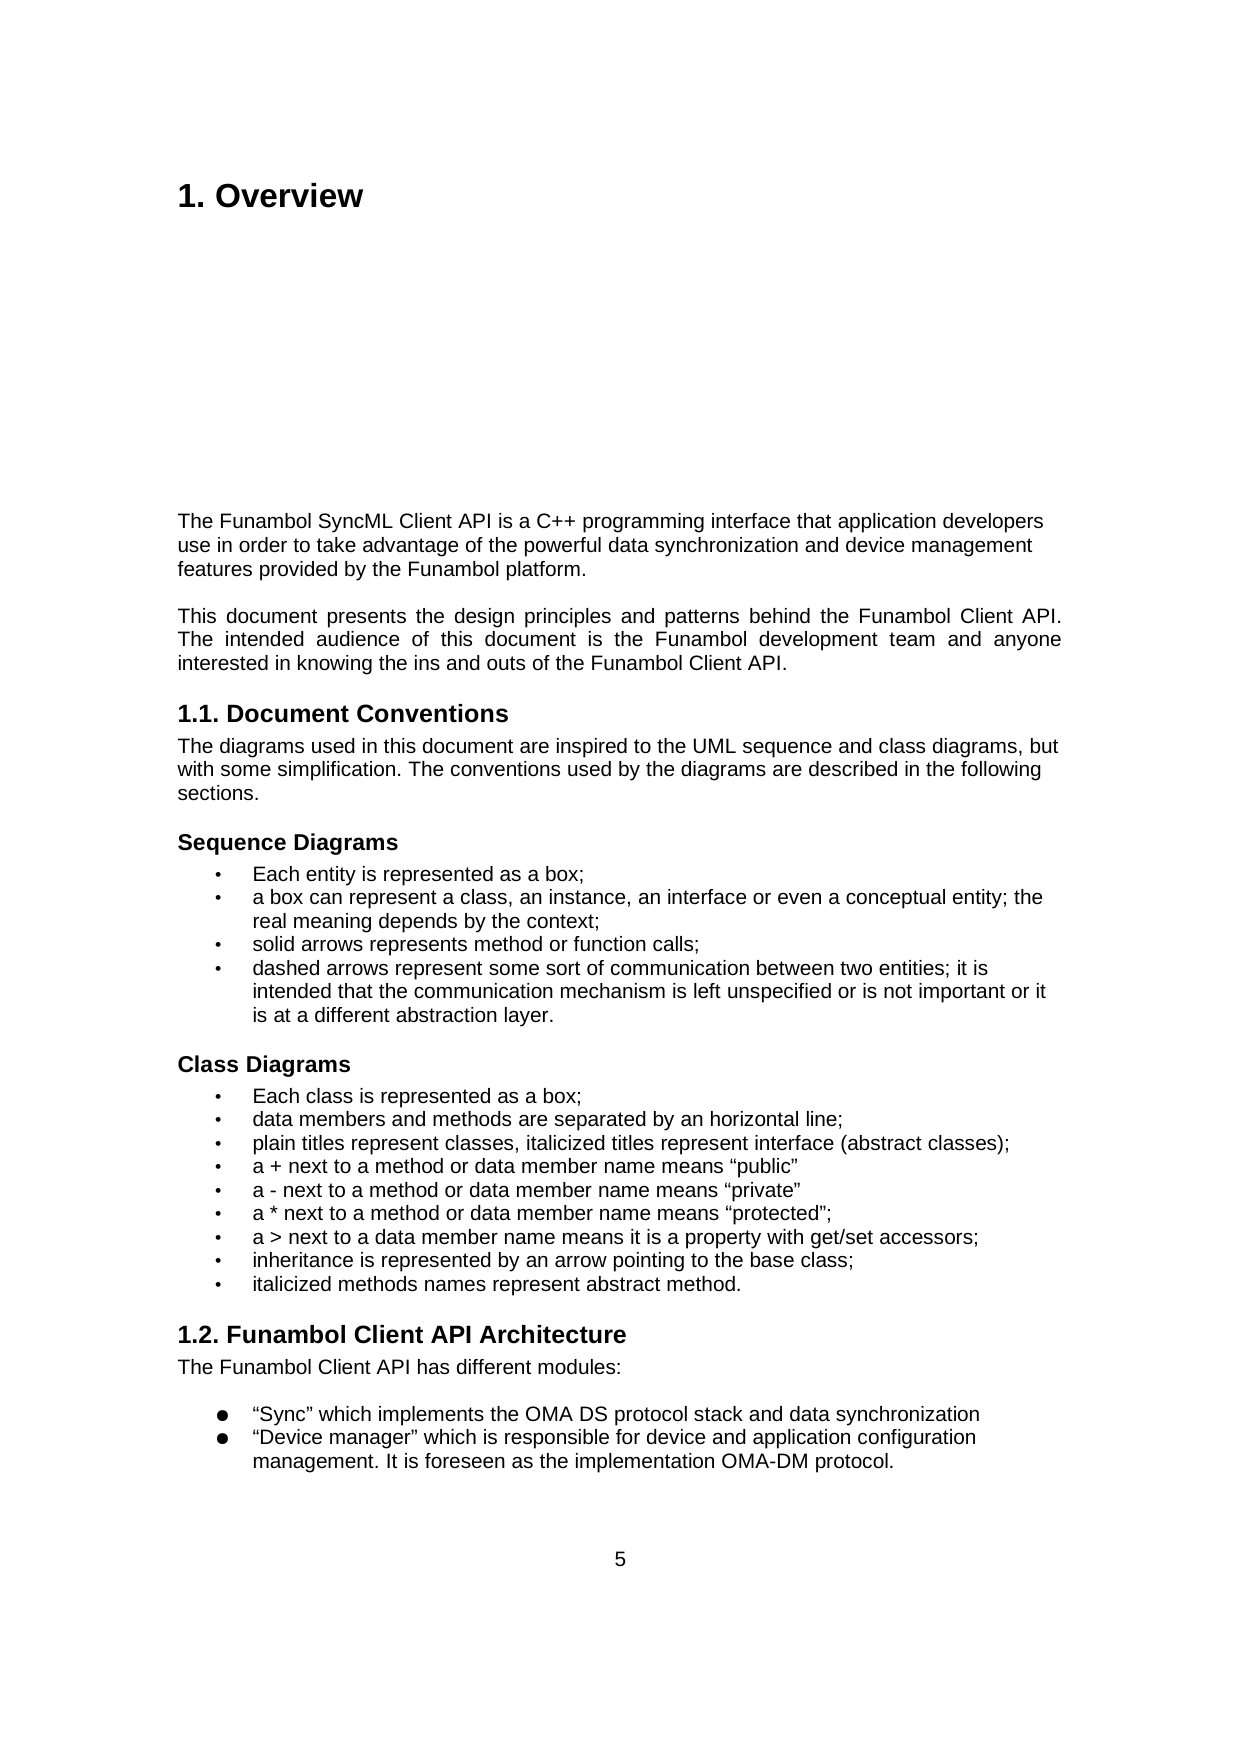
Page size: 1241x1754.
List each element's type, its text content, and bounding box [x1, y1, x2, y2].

list Each class is represented as a box; [215, 1084, 1063, 1108]
list solid arrows represents method or function calls; [215, 933, 1063, 956]
text The Funambol Client API has different modules: [177, 1355, 1063, 1379]
list plain titles represent classes, italicized titles represent interface (abstract classes); [215, 1131, 1063, 1155]
text The Funambol SyncML Client API is a C++ programming interface that application developers use in order to take advantage of the powerful data synchronization and device management features provided by the Funambol platform. [177, 510, 1063, 581]
list italicized methods names represent abstract method. [215, 1272, 1063, 1296]
list Each entity is represented as a box; [215, 862, 1063, 886]
subtitle Sequence Diagrams [177, 830, 1063, 856]
list a + next to a method or data member name means “public” [215, 1155, 1063, 1178]
list a * next to a method or data member name means “protected”; [215, 1202, 1063, 1225]
subtitle Class Diagrams [177, 1052, 1063, 1078]
list data members and methods are separated by an horizontal line; [215, 1108, 1063, 1131]
list inheritance is represented by an arrow pointing to the base class; [215, 1249, 1063, 1272]
list dashed arrows represent some sort of communication between two entities; it is intended that the communication mechanism is left unspecified or is not important or it is at a different abstraction layer. [215, 956, 1063, 1027]
subtitle Document Conventions [177, 700, 1063, 728]
list “Sync” which implements the OMA DS protocol stack and data synchronization [215, 1402, 1063, 1426]
subtitle Funambol Client API Architecture [177, 1321, 1063, 1349]
list a box can represent a class, an instance, an interface or even a conceptual entity; the real meaning depends by the context; [215, 886, 1063, 933]
text The diagrams used in this document are inspired to the UML sequence and class diagrams, but with some simplification. The conventions used by the diagrams are described in the following sections. [177, 734, 1063, 805]
list a > next to a data member name means it is a property with get/set accessors; [215, 1225, 1063, 1249]
list a - next to a method or data member name means “private” [215, 1178, 1063, 1202]
list “Device manager” which is responsible for device and application configuration management. It is foreseen as the implementation OMA-DM protocol. [215, 1426, 1063, 1473]
text This document presents the design principles and patterns behind the Funambol Client API. The intended audience of this document is the Funambol development team and anyone interested in knowing the ins and outs of the Funambol Client API. [177, 604, 1063, 675]
subtitle Overview [177, 177, 1063, 215]
